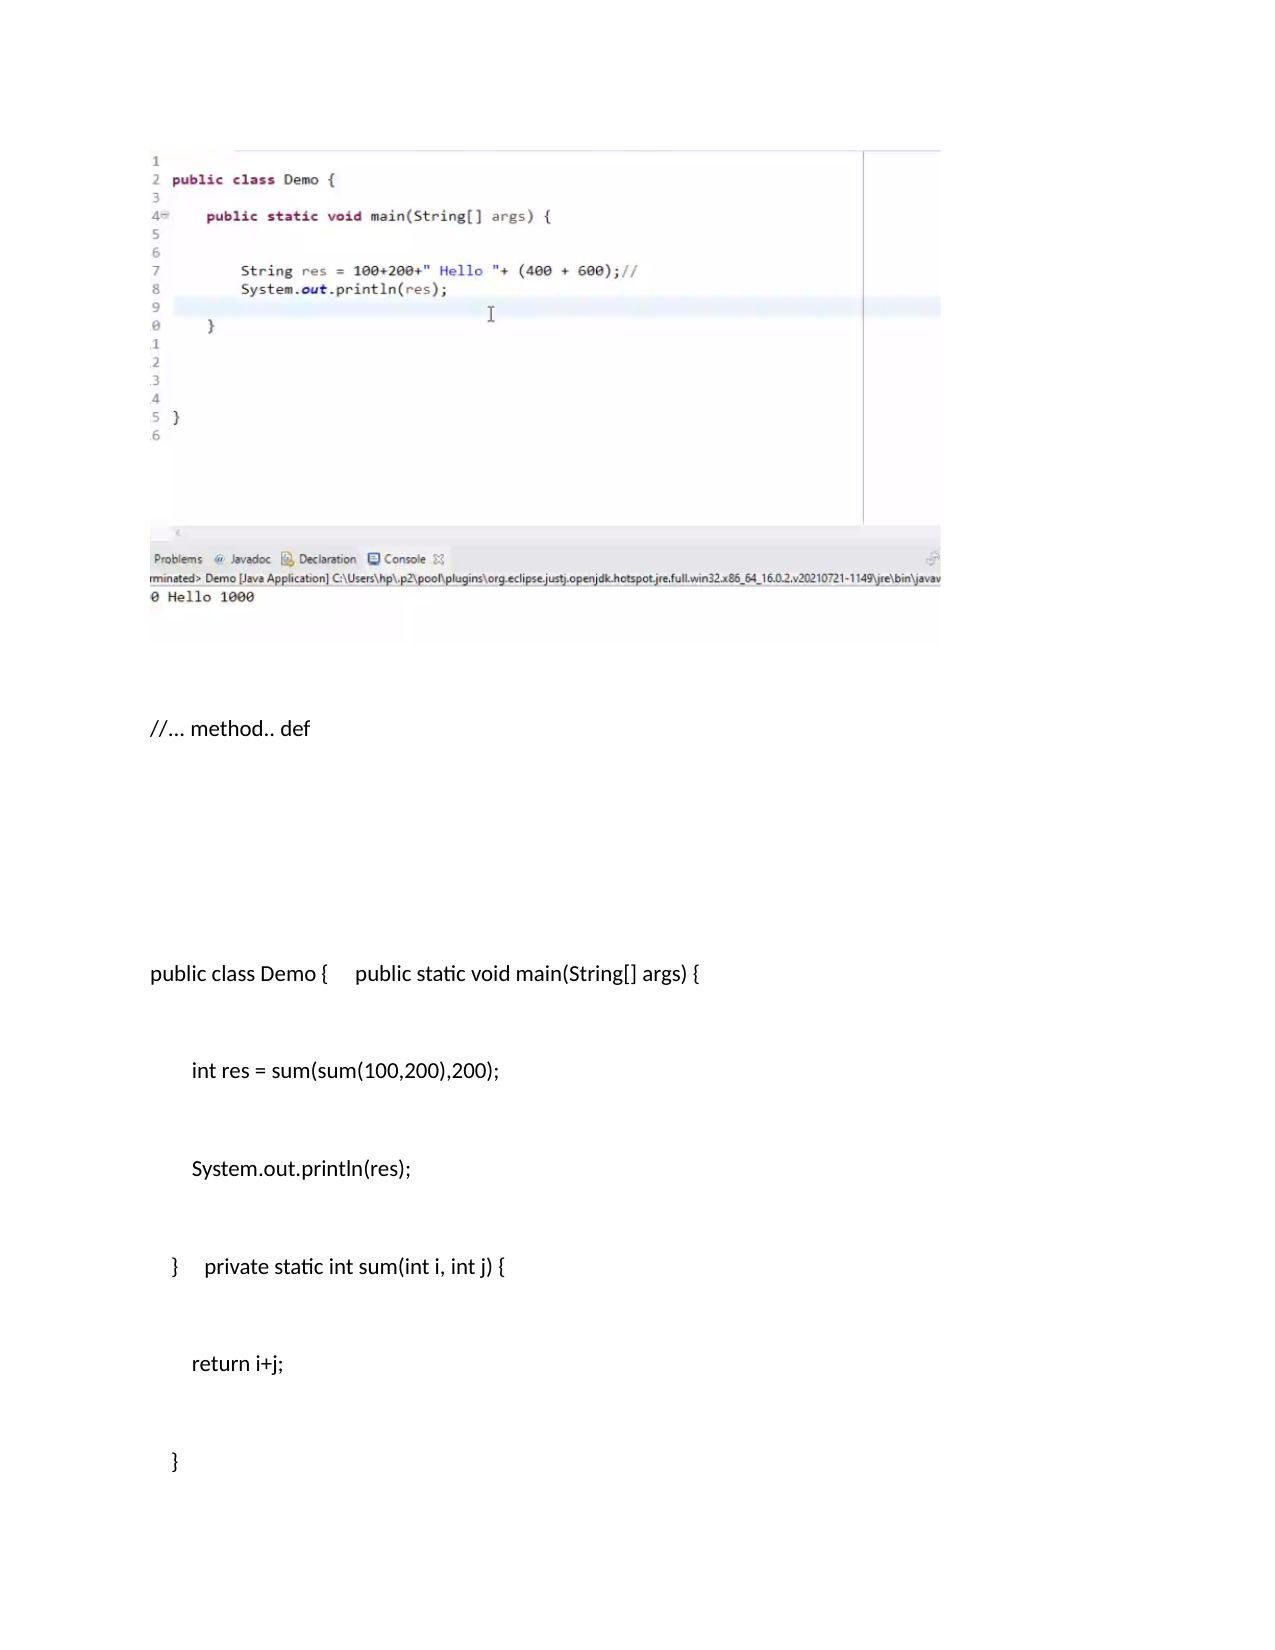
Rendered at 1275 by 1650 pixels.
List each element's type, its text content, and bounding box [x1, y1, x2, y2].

text //... method.. def [150, 714, 1125, 742]
text public class Demo {​​​​​ public static void main(String[] args) {​​​​​ [150, 959, 1125, 987]
text return i+j; [150, 1349, 1125, 1378]
text int res = sum(sum(100,200),200); [150, 1056, 1125, 1084]
text }​​​​​ [150, 1447, 1125, 1475]
text }​​​​​ private static int sum(int i, int j) {​​​​​ [150, 1252, 1125, 1280]
text System.out.println(res); [150, 1154, 1125, 1182]
